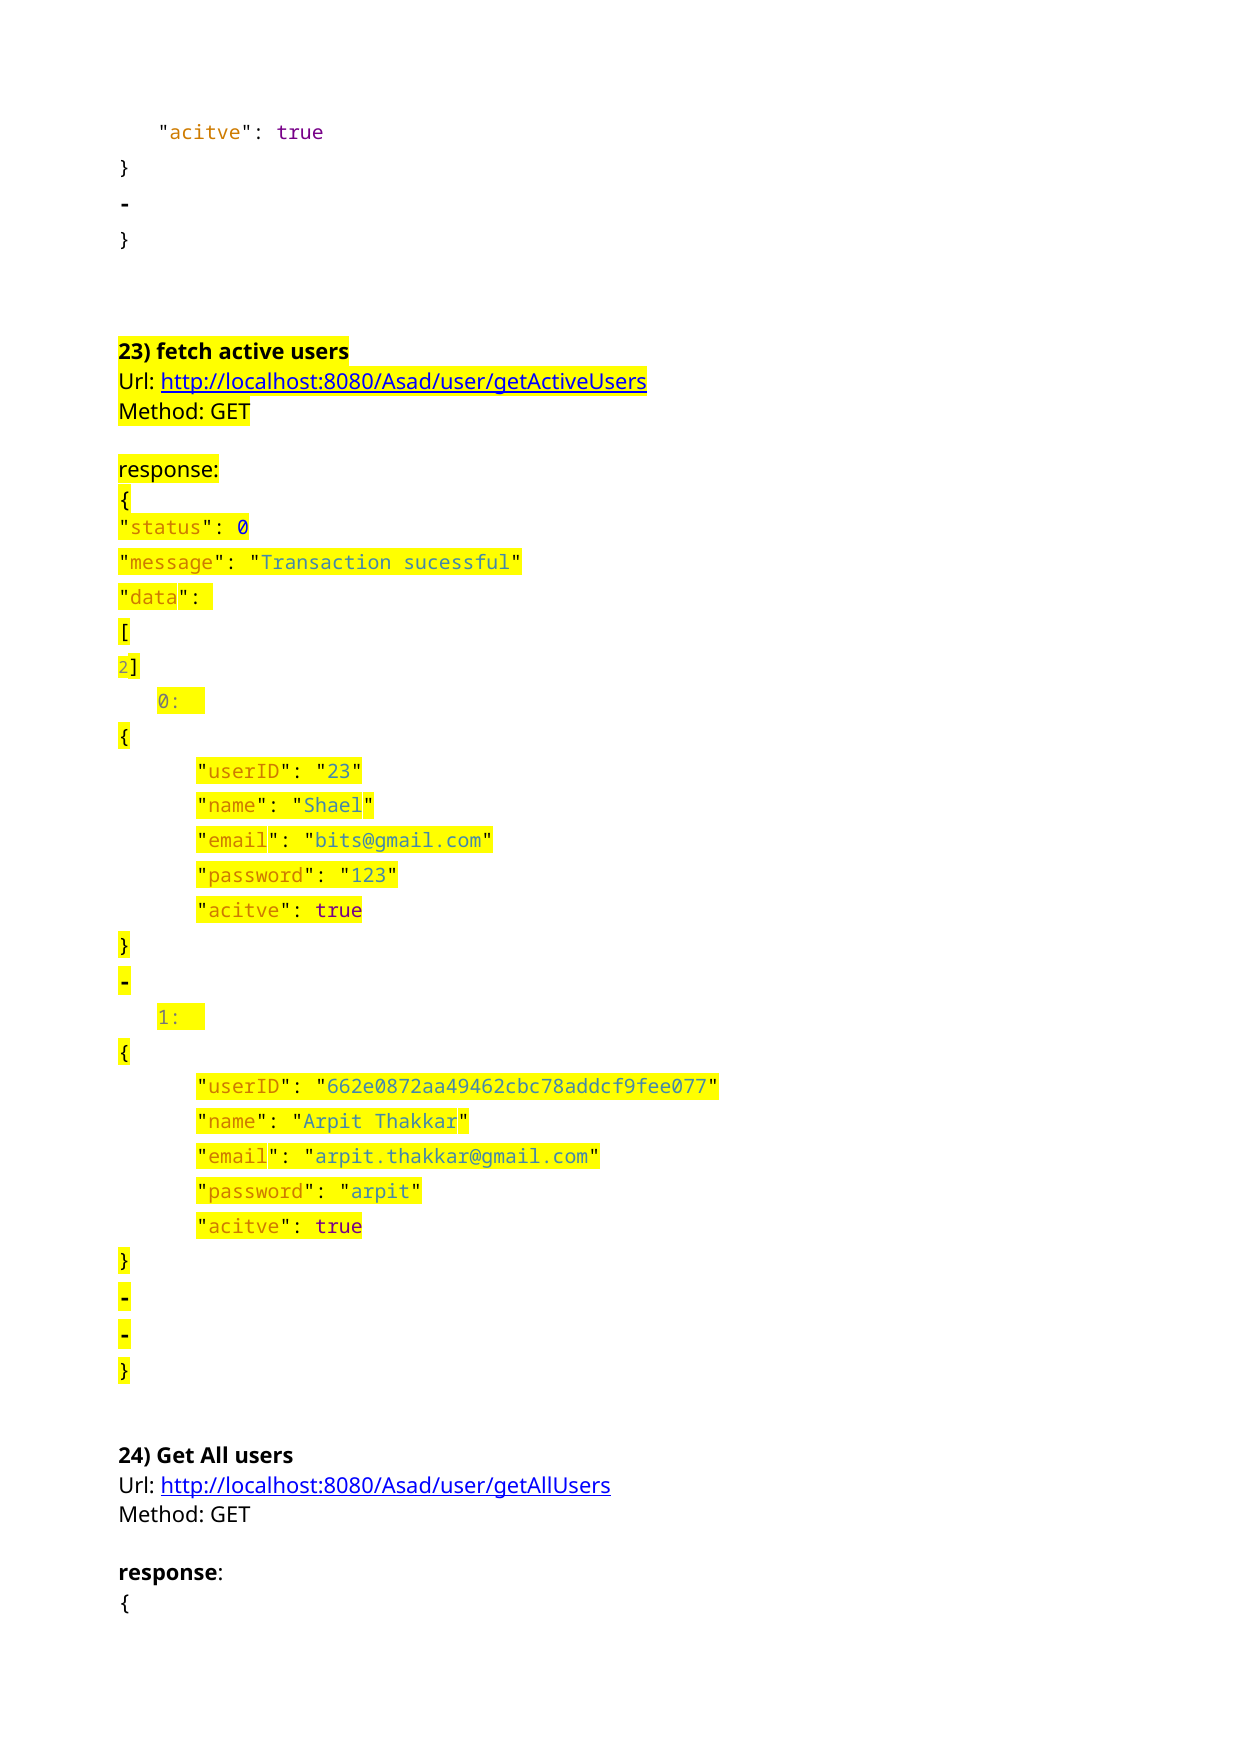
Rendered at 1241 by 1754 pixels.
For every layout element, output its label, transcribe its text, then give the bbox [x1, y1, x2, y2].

text "name": "Shael" [196, 792, 1122, 819]
text [ [118, 618, 1122, 645]
text Method: GET [118, 1499, 1122, 1529]
text } [118, 931, 1122, 958]
text "message": "Transaction sucessful" [118, 548, 1122, 575]
text 0: [157, 687, 1122, 714]
text "acitve": true [196, 896, 1122, 923]
text { [118, 1038, 1122, 1065]
text 1: [157, 1003, 1122, 1030]
text } [118, 153, 1122, 180]
text 24) Get All users [118, 1440, 1122, 1469]
text - [118, 966, 1122, 995]
text 2] [118, 652, 1122, 679]
text "status": 0 [118, 513, 1122, 540]
text Method: GET [118, 396, 1122, 426]
text response: [118, 1557, 1122, 1587]
text "email": "arpit.thakkar@gmail.com" [196, 1142, 1122, 1169]
text } [118, 1247, 1122, 1274]
text "userID": "23" [196, 757, 1122, 784]
text "userID": "662e0872aa49462cbc78addcf9fee077" [196, 1073, 1122, 1100]
text - [118, 1319, 1122, 1349]
text "acitve": true [157, 118, 1122, 145]
text 23) fetch active users [118, 336, 1122, 366]
text Url: http://localhost:8080/Asad/user/getActiveUsers [118, 366, 1122, 396]
text "name": "Arpit Thakkar" [196, 1108, 1122, 1134]
text "password": "123" [196, 861, 1122, 888]
text { [118, 722, 1122, 749]
text } [118, 225, 1122, 252]
text "password": "arpit" [196, 1177, 1122, 1204]
text "acitve": true [196, 1212, 1122, 1239]
text - [118, 1282, 1122, 1311]
text } [118, 1357, 1122, 1384]
text { [118, 1587, 1122, 1617]
text "data": [118, 583, 1122, 610]
text - [118, 188, 1122, 217]
text response: [118, 454, 1122, 483]
text "email": "bits@gmail.com" [196, 826, 1122, 853]
text { [118, 483, 1122, 513]
text Url: http://localhost:8080/Asad/user/getAllUsers [118, 1469, 1122, 1499]
